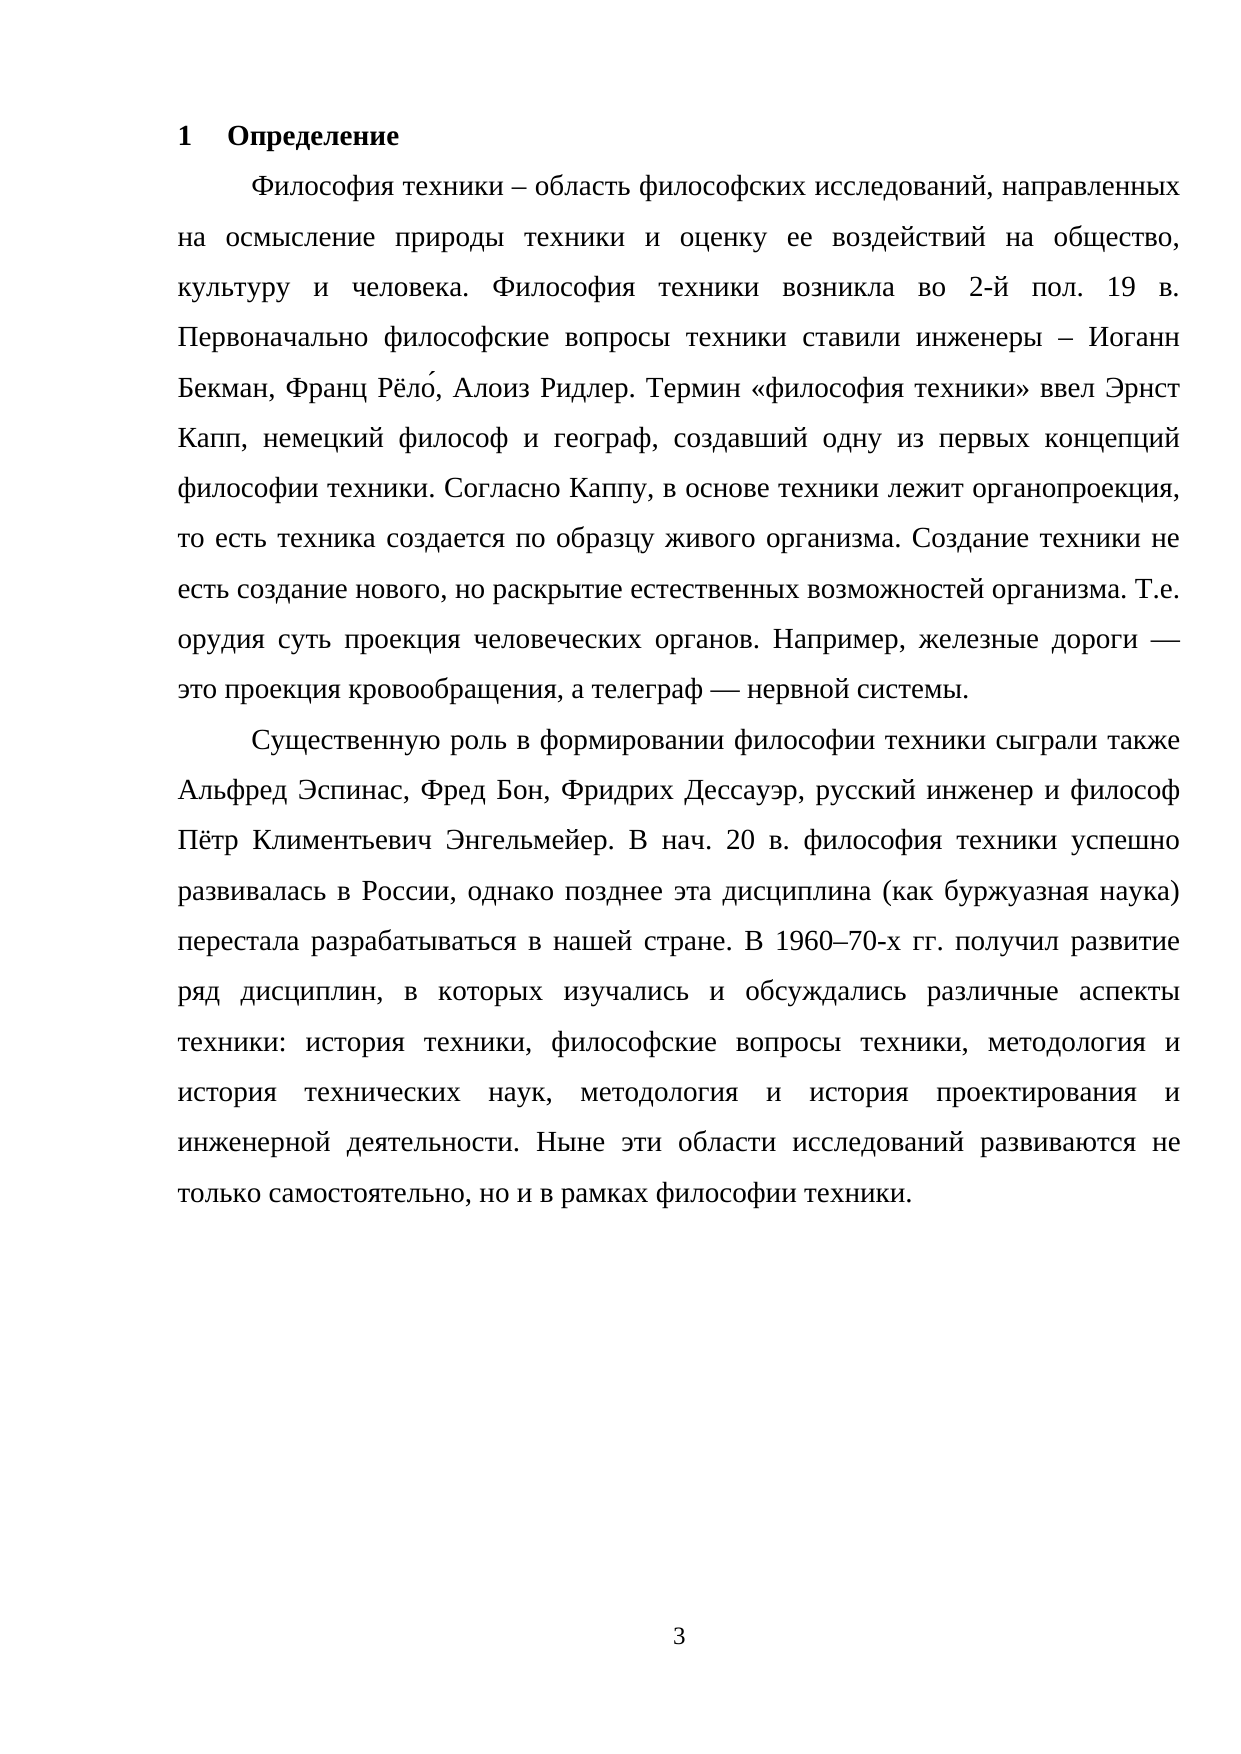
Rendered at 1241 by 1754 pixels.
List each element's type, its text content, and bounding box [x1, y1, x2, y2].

subtitle Определение [177, 118, 1181, 152]
text Существенную роль в формировании философии техники сыграли также Альфред Эспинас, Фред Бон, Фридрих Дессауэр, русский инженер и философ Пётр Климентьевич Энгельмейер. В нач. 20 в. философия техники успешно развивалась в России, однако позднее эта дисциплина (как буржуазная наука) перестала разрабатываться в нашей стране. В 1960–70-х гг. получил развитие ряд дисциплин, в которых изучались и обсуждались различные аспекты техники: история техники, философские вопросы техники, методология и история технических наук, методология и история проектирования и инженерной деятельности. Ныне эти области исследований развиваются не только самостоятельно, но и в рамках философии техники. [177, 722, 1181, 1208]
text Философия техники – область философских исследований, направленных на осмысление природы техники и оценку ее воздействий на общество, культуру и человека. Философия техники возникла во 2-й пол. 19 в. Первоначально философские вопросы техники ставили инженеры – Иоганн Бекман, Франц Рёло́, Алоиз Ридлер. Термин «философия техники» ввел Эрнст Капп, немецкий философ и географ, создавший одну из первых концепций философии техники. Согласно Каппу, в основе техники лежит органопроекция, то есть техника создается по образцу живого организма. Создание техники не есть создание нового, но раскрытие естественных возможностей организма. Т.е. орудия суть проекция человеческих органов. Например, железные дороги — это проекция кровообращения, а телеграф — нервной системы. [177, 168, 1181, 705]
